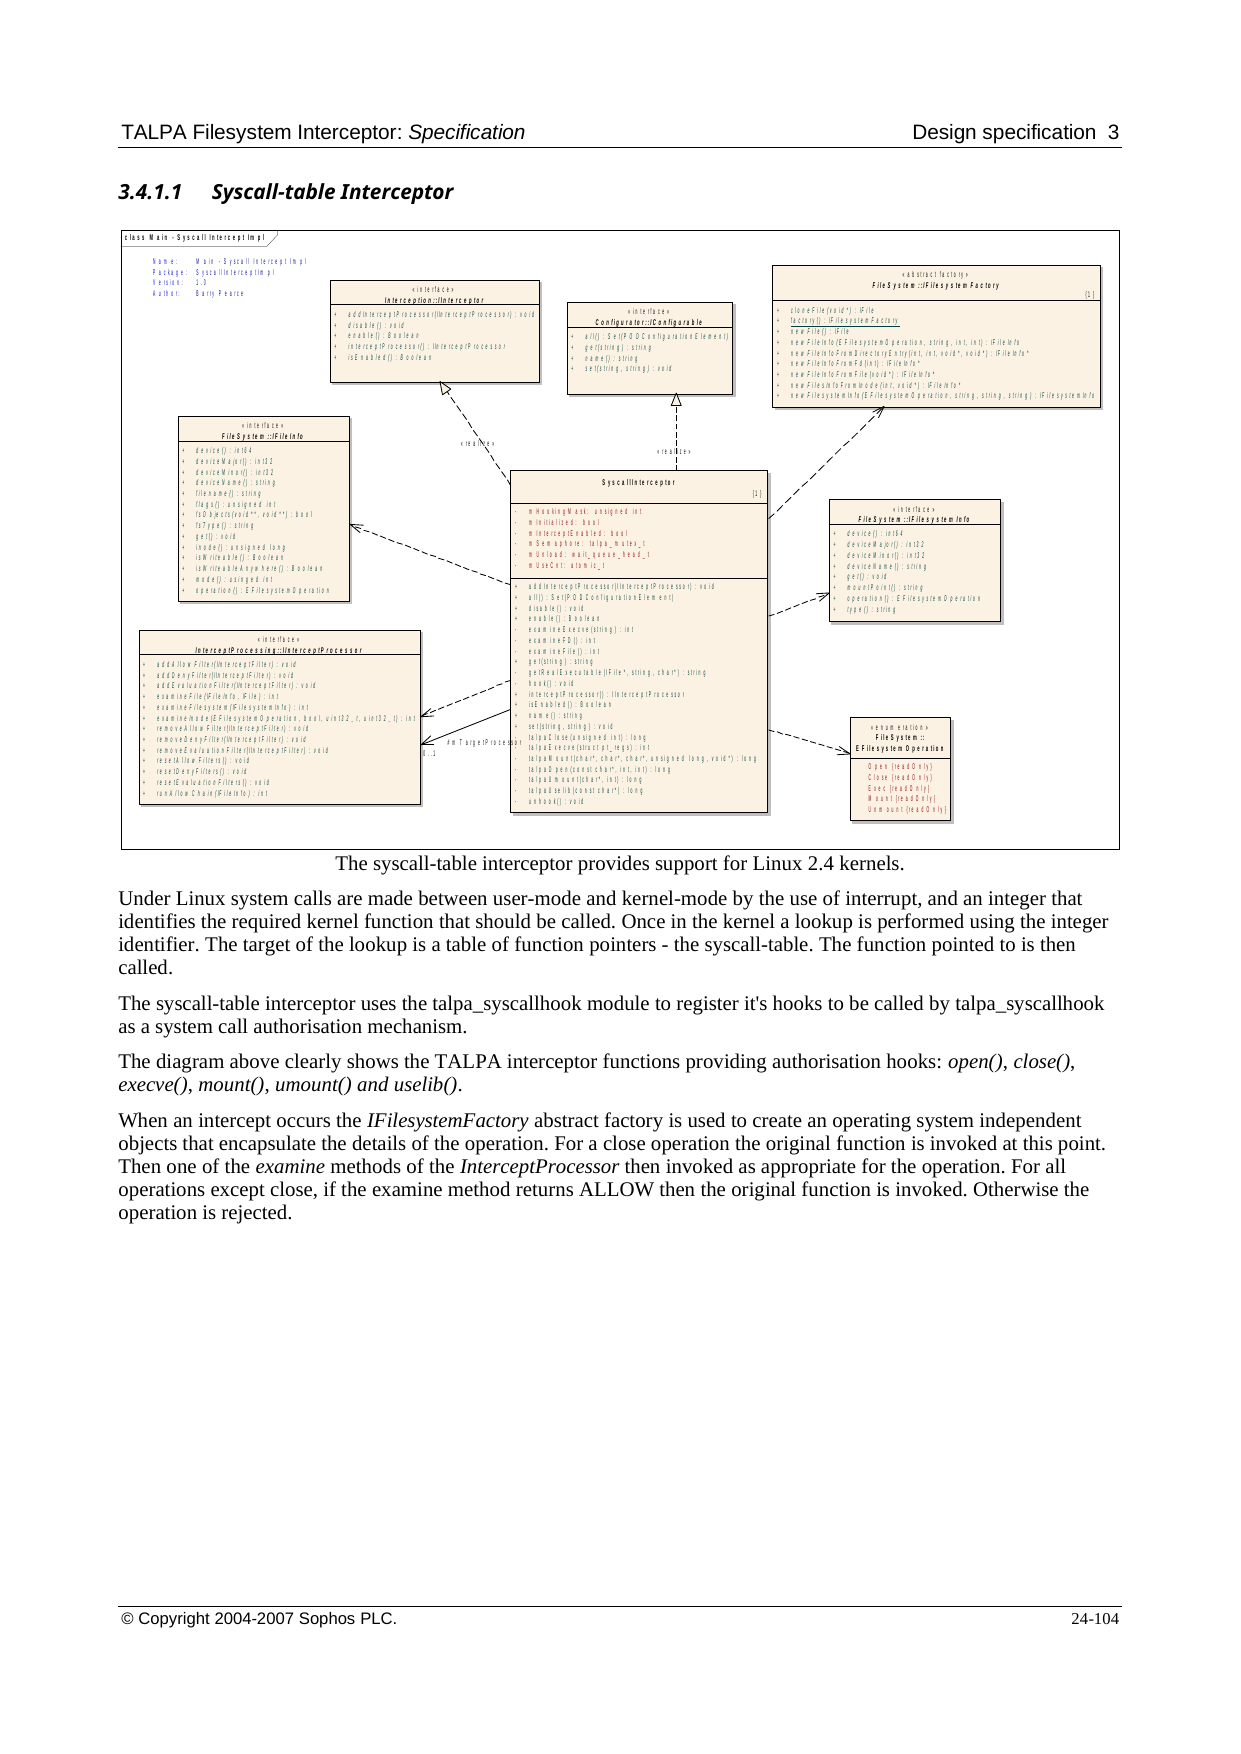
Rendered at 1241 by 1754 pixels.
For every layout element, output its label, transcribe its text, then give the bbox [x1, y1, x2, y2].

text Under Linux system calls are made between user-mode and kernel-mode by the use of interrupt, and an integer that identifies the required kernel function that should be called. Once in the kernel a lookup is performed using the integer identifier. The target of the lookup is a table of function pointers - the syscall-table. The function pointed to is then called. [118, 887, 1122, 979]
subtitle Syscall-table Interceptor [118, 177, 1122, 205]
text The syscall-table interceptor uses the talpa_syscallhook module to register it's hooks to be called by talpa_syscallhook as a system call authorisation mechanism. [118, 991, 1122, 1037]
text The diagram above clearly shows the TALPA interceptor functions providing authorisation hooks: open(), close(), execve(), mount(), umount() and uselib(). [118, 1050, 1122, 1096]
text The syscall-table interceptor provides support for Linux 2.4 kernels. [118, 241, 1122, 874]
text When an intercept occurs the IFilesystemFactory abstract factory is used to create an operating system independent objects that encapsulate the details of the operation. For a close operation the original function is invoked at this point. Then one of the examine methods of the InterceptProcessor then invoked as appropriate for the operation. For all operations except close, if the examine method returns ALLOW then the original function is invoked. Otherwise the operation is rejected. [118, 1108, 1122, 1224]
